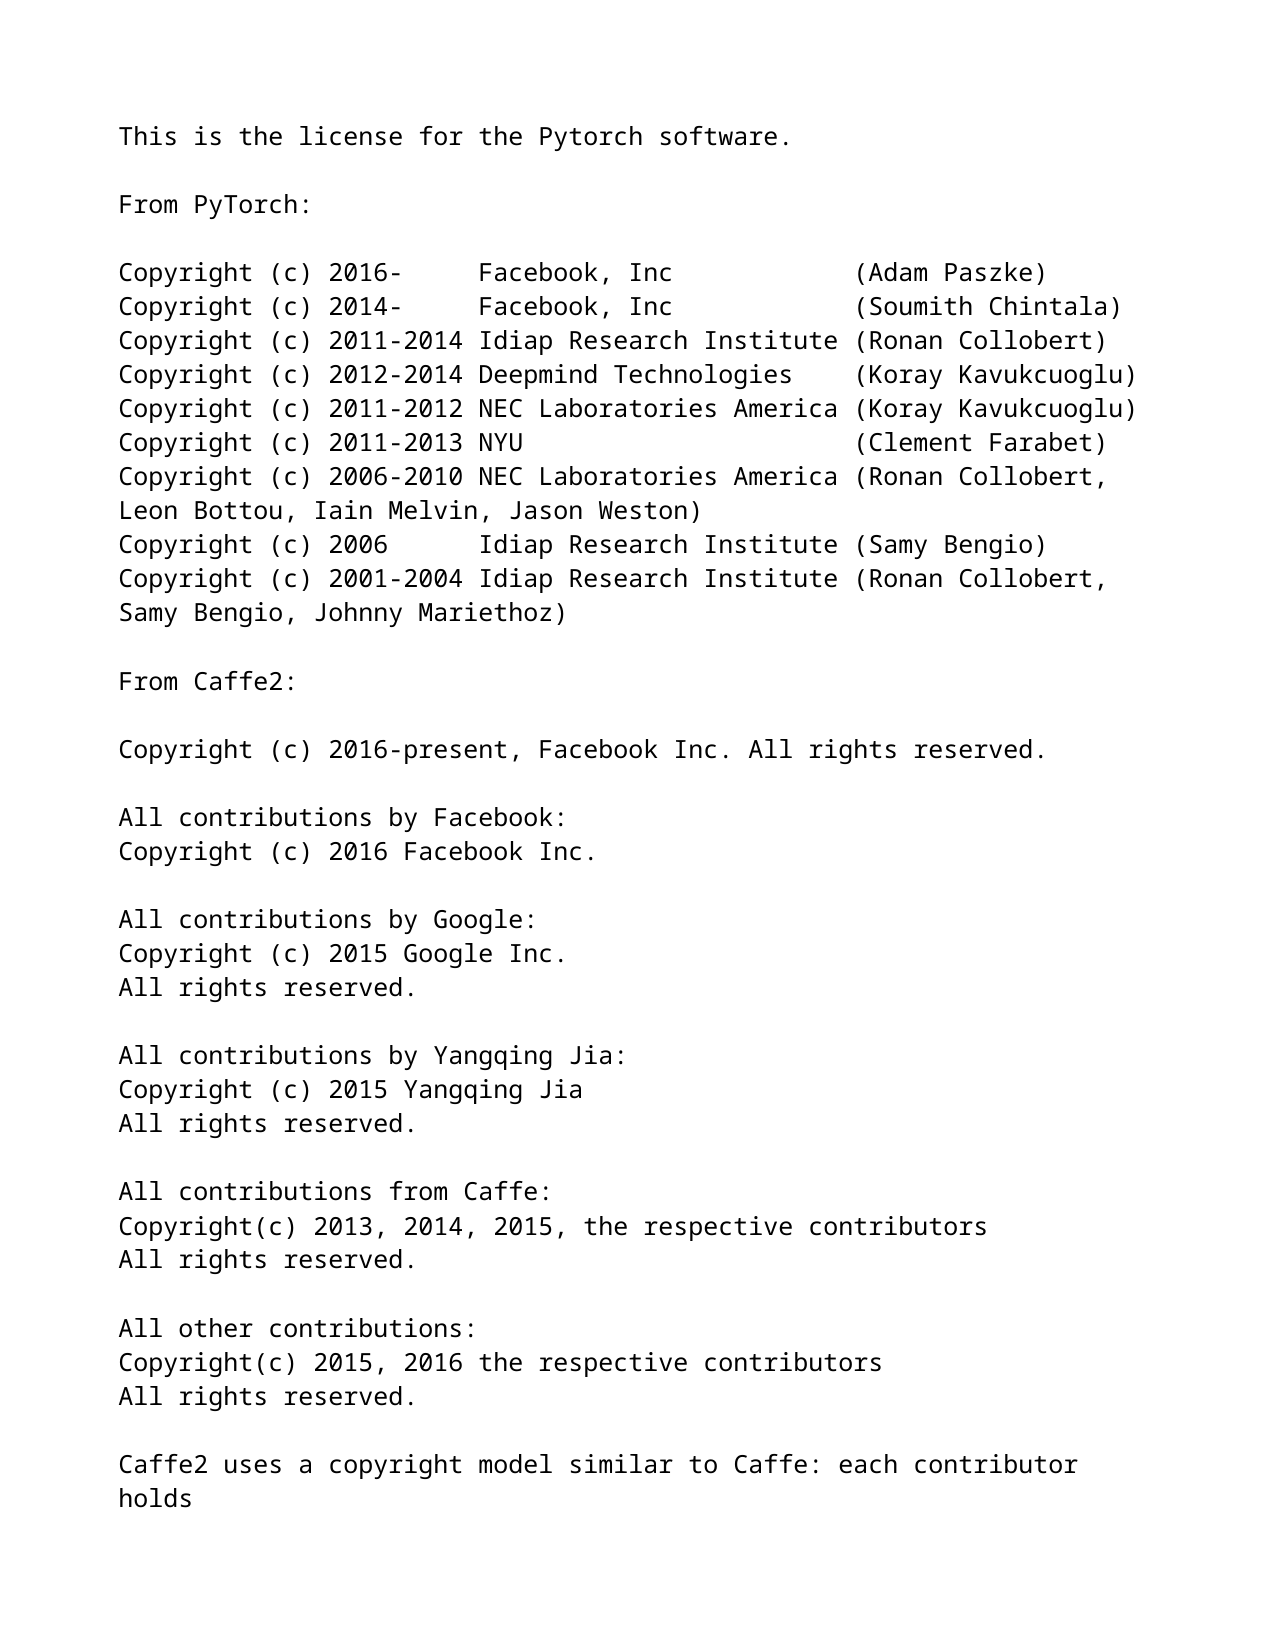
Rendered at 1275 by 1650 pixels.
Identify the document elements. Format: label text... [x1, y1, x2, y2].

text Copyright (c) 2014- Facebook, Inc (Soumith Chintala) [118, 288, 1157, 322]
text Copyright (c) 2011-2012 NEC Laboratories America (Koray Kavukcuoglu) [118, 391, 1157, 425]
text All contributions from Caffe: [118, 1174, 1157, 1208]
text Copyright(c) 2015, 2016 the respective contributors [118, 1344, 1157, 1378]
text All contributions by Google: [118, 902, 1157, 936]
text This is the license for the Pytorch software. [118, 118, 1157, 152]
text All rights reserved. [118, 1242, 1157, 1276]
text Copyright (c) 2001-2004 Idiap Research Institute (Ronan Collobert, Samy Bengio, Johnny Mariethoz) [118, 561, 1157, 629]
text All other contributions: [118, 1310, 1157, 1344]
text Copyright (c) 2012-2014 Deepmind Technologies (Koray Kavukcuoglu) [118, 357, 1157, 391]
text Copyright (c) 2011-2014 Idiap Research Institute (Ronan Collobert) [118, 322, 1157, 357]
text All rights reserved. [118, 1378, 1157, 1412]
text Copyright (c) 2016 Facebook Inc. [118, 833, 1157, 867]
text Copyright (c) 2011-2013 NYU (Clement Farabet) [118, 425, 1157, 459]
text Copyright (c) 2016- Facebook, Inc (Adam Paszke) [118, 254, 1157, 288]
text All contributions by Facebook: [118, 799, 1157, 833]
text Caffe2 uses a copyright model similar to Caffe: each contributor holds [118, 1447, 1157, 1515]
text Copyright(c) 2013, 2014, 2015, the respective contributors [118, 1208, 1157, 1242]
text Copyright (c) 2015 Yangqing Jia [118, 1072, 1157, 1106]
text From PyTorch: [118, 186, 1157, 220]
text Copyright (c) 2016-present, Facebook Inc. All rights reserved. [118, 731, 1157, 765]
text Copyright (c) 2006 Idiap Research Institute (Samy Bengio) [118, 527, 1157, 561]
text Copyright (c) 2015 Google Inc. [118, 936, 1157, 970]
text From Caffe2: [118, 663, 1157, 697]
text All contributions by Yangqing Jia: [118, 1038, 1157, 1072]
text All rights reserved. [118, 970, 1157, 1004]
text All rights reserved. [118, 1106, 1157, 1140]
text Copyright (c) 2006-2010 NEC Laboratories America (Ronan Collobert, Leon Bottou, Iain Melvin, Jason Weston) [118, 459, 1157, 527]
